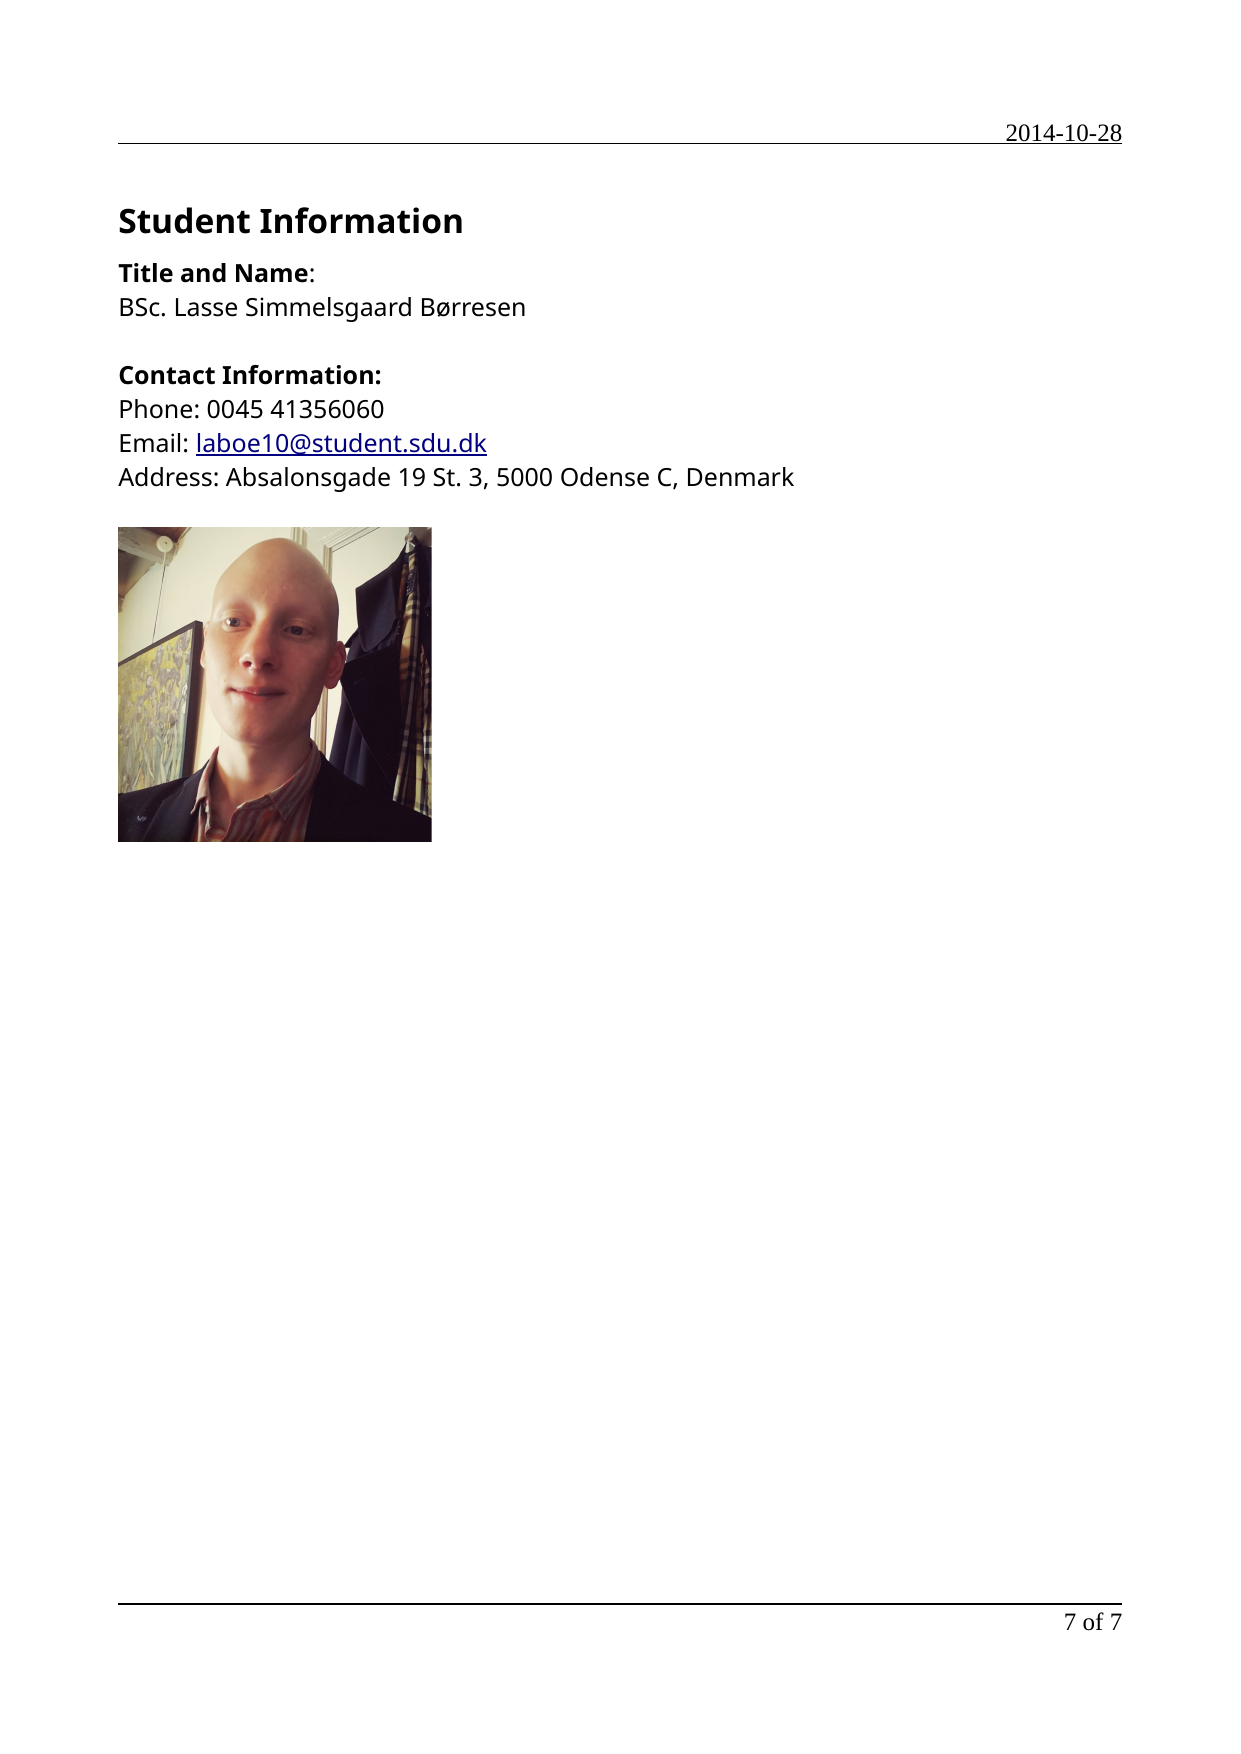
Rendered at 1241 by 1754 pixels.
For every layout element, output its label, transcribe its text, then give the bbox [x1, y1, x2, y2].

picture [118, 527, 432, 842]
text BSc. Lasse Simmelsgaard Børresen [118, 289, 1122, 323]
text Email: laboe10@student.sdu.dk [118, 426, 1122, 460]
subtitle Student Information [118, 197, 1122, 243]
text Contact Information: [118, 358, 1122, 392]
text Title and Name: [118, 255, 1122, 289]
text Address: Absalonsgade 19 St. 3, 5000 Odense C, Denmark [118, 460, 1122, 494]
text Phone: 0045 41356060 [118, 392, 1122, 426]
